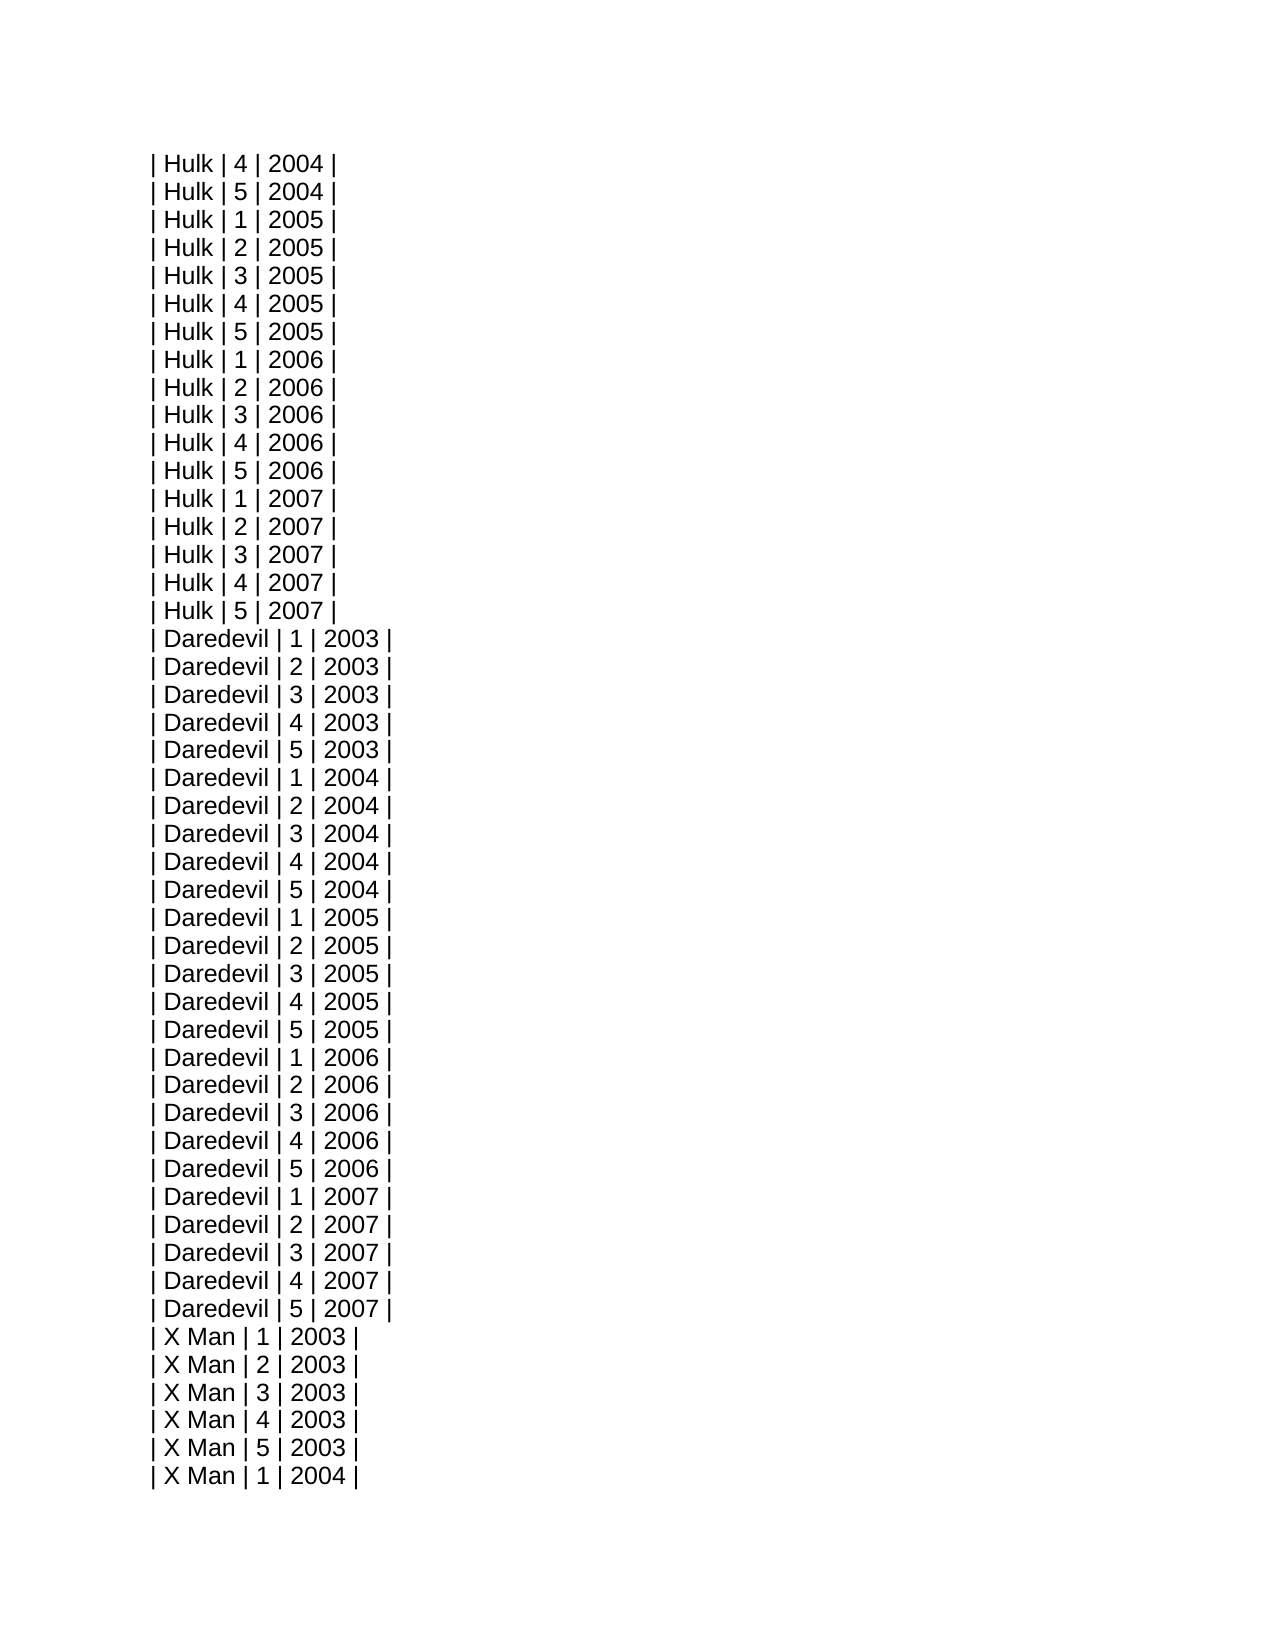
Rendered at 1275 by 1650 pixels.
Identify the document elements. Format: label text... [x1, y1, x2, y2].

text | X Man | 1 | 2003 | [150, 1322, 1125, 1350]
text | Daredevil | 4 | 2003 | [150, 708, 1125, 736]
text | Hulk | 2 | 2006 | [150, 373, 1125, 401]
text | Daredevil | 3 | 2007 | [150, 1239, 1125, 1267]
text | Daredevil | 3 | 2006 | [150, 1099, 1125, 1127]
text | Daredevil | 5 | 2004 | [150, 876, 1125, 904]
text | X Man | 3 | 2003 | [150, 1378, 1125, 1406]
text | Daredevil | 2 | 2005 | [150, 932, 1125, 959]
text | Hulk | 5 | 2004 | [150, 178, 1125, 206]
text | Daredevil | 5 | 2007 | [150, 1294, 1125, 1322]
text | Daredevil | 5 | 2006 | [150, 1155, 1125, 1183]
text | Hulk | 3 | 2006 | [150, 401, 1125, 429]
text | X Man | 1 | 2004 | [150, 1462, 1125, 1490]
text | Hulk | 4 | 2007 | [150, 569, 1125, 597]
text | Hulk | 4 | 2005 | [150, 289, 1125, 317]
text | Daredevil | 1 | 2007 | [150, 1183, 1125, 1211]
text | Hulk | 4 | 2004 | [150, 150, 1125, 178]
text | Daredevil | 3 | 2004 | [150, 820, 1125, 848]
text | Hulk | 2 | 2005 | [150, 234, 1125, 262]
text | Daredevil | 2 | 2007 | [150, 1211, 1125, 1239]
text | Daredevil | 1 | 2003 | [150, 624, 1125, 652]
text | Daredevil | 1 | 2005 | [150, 904, 1125, 932]
text | Daredevil | 4 | 2004 | [150, 848, 1125, 876]
text | Hulk | 1 | 2007 | [150, 485, 1125, 513]
text | X Man | 2 | 2003 | [150, 1350, 1125, 1378]
text | Daredevil | 4 | 2006 | [150, 1127, 1125, 1155]
text | Daredevil | 4 | 2005 | [150, 987, 1125, 1015]
text | Daredevil | 2 | 2006 | [150, 1071, 1125, 1099]
text | Hulk | 3 | 2007 | [150, 541, 1125, 569]
text | Hulk | 1 | 2005 | [150, 206, 1125, 234]
text | Daredevil | 3 | 2003 | [150, 680, 1125, 708]
text | Daredevil | 5 | 2005 | [150, 1015, 1125, 1043]
text | Daredevil | 4 | 2007 | [150, 1267, 1125, 1294]
text | Daredevil | 3 | 2005 | [150, 959, 1125, 987]
text | Hulk | 3 | 2005 | [150, 262, 1125, 289]
text | Daredevil | 2 | 2004 | [150, 792, 1125, 820]
text | Daredevil | 5 | 2003 | [150, 736, 1125, 764]
text | Daredevil | 2 | 2003 | [150, 652, 1125, 680]
text | Hulk | 5 | 2005 | [150, 317, 1125, 345]
text | Daredevil | 1 | 2006 | [150, 1043, 1125, 1071]
text | Daredevil | 1 | 2004 | [150, 764, 1125, 792]
text | Hulk | 5 | 2007 | [150, 597, 1125, 624]
text | Hulk | 5 | 2006 | [150, 457, 1125, 485]
text | X Man | 5 | 2003 | [150, 1434, 1125, 1462]
text | Hulk | 2 | 2007 | [150, 513, 1125, 541]
text | Hulk | 4 | 2006 | [150, 429, 1125, 457]
text | Hulk | 1 | 2006 | [150, 345, 1125, 373]
text | X Man | 4 | 2003 | [150, 1406, 1125, 1434]
